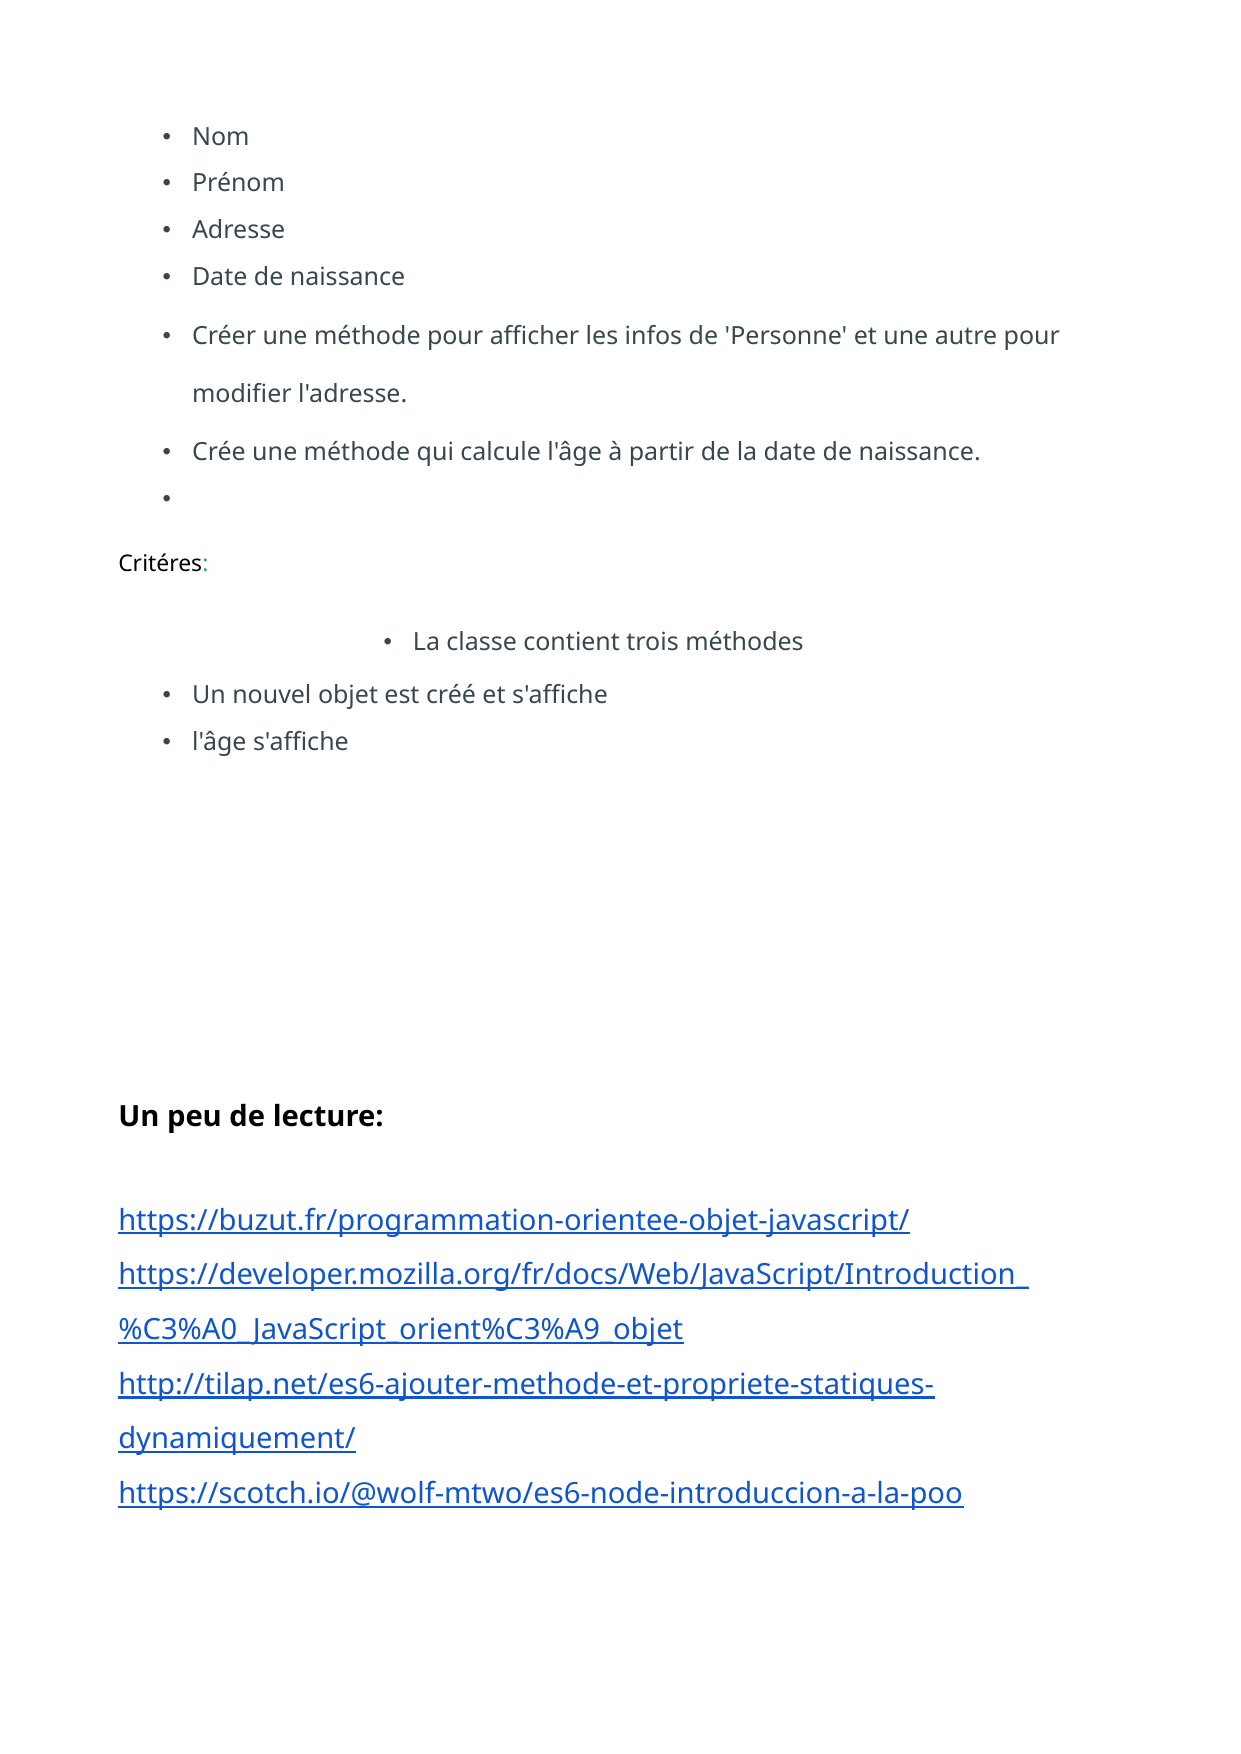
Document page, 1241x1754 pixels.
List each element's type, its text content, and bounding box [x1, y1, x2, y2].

subtitle Critéres: [118, 547, 1122, 578]
text https://scotch.io/@wolf-mtwo/es6-node-introduccion-a-la-poo [118, 1472, 1122, 1512]
text https://developer.mozilla.org/fr/docs/Web/JavaScript/Introduction_%C3%A0_JavaScript_orient%C3%A9_objet [118, 1253, 1122, 1348]
text Un peu de lecture: [118, 1095, 1122, 1135]
text http://tilap.net/es6-ajouter-methode-et-propriete-statiques-dynamiquement/ [118, 1363, 1122, 1457]
list Nom [162, 118, 1122, 152]
list Date de naissance [162, 259, 1122, 293]
list Crée une méthode qui calcule l'âge à partir de la date de naissance. [162, 434, 1122, 468]
list Créer une méthode pour afficher les infos de 'Personne' et une autre pour modifier l'adresse. [162, 317, 1122, 409]
list Un nouvel objet est créé et s'affiche [162, 676, 1122, 710]
text https://buzut.fr/programmation-orientee-objet-javascript/ [118, 1199, 1122, 1238]
list Adresse [162, 212, 1122, 246]
subtitle La classe contient trois méthodes [383, 624, 1122, 658]
list Prénom [162, 165, 1122, 199]
list l'âge s'affiche [162, 723, 1122, 757]
